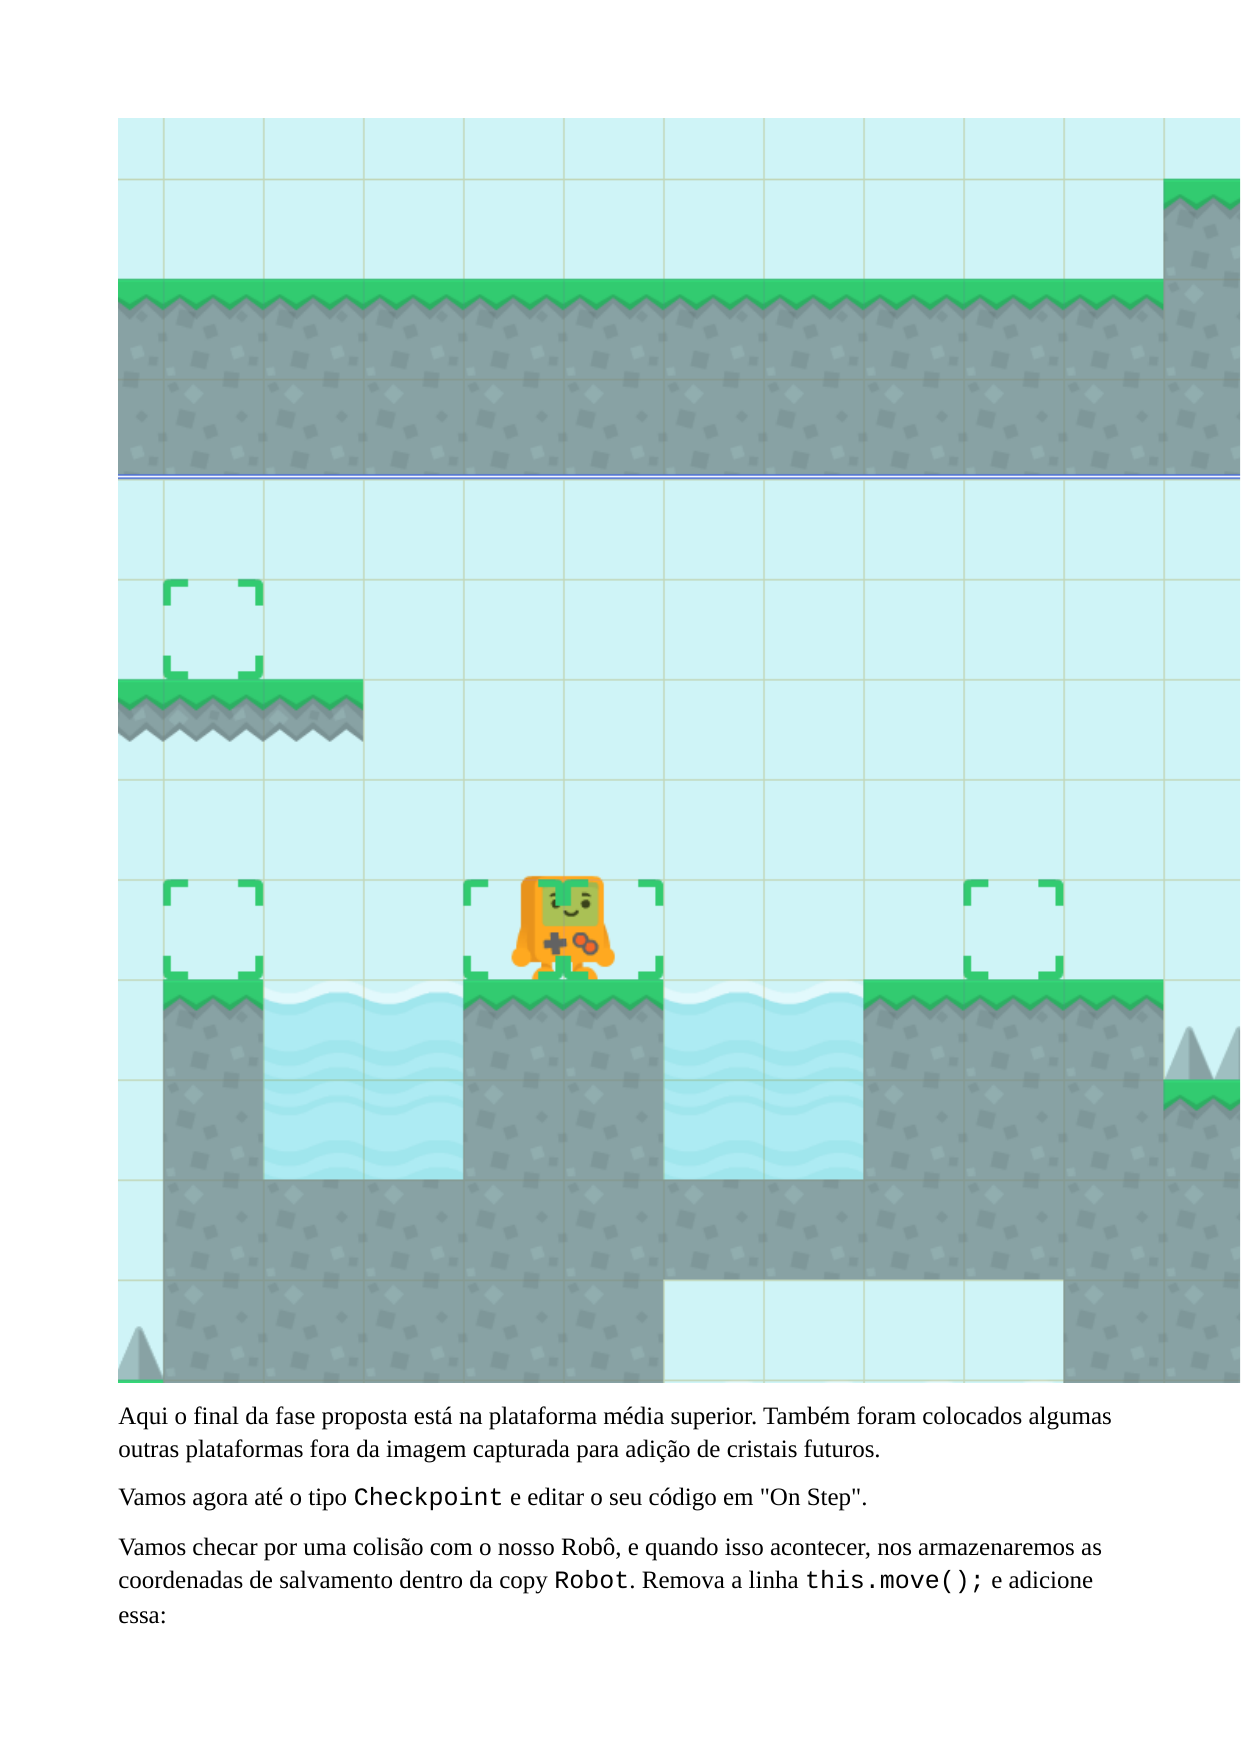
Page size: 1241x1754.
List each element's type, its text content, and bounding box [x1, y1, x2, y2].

text Vamos checar por uma colisão com o nosso Robô, e quando isso acontecer, nos armazenaremos as coordenadas de salvamento dentro da copy Robot. Remova a linha this.move(); e adicione essa: [118, 1532, 1122, 1628]
picture [118, 118, 1241, 1383]
text Aqui o final da fase proposta está na plataforma média superior. Também foram colocados algumas outras plataformas fora da imagem capturada para adição de cristais futuros. [118, 1401, 1122, 1463]
text Vamos agora até o tipo Checkpoint e editar o seu código em "On Step". [118, 1482, 1122, 1512]
